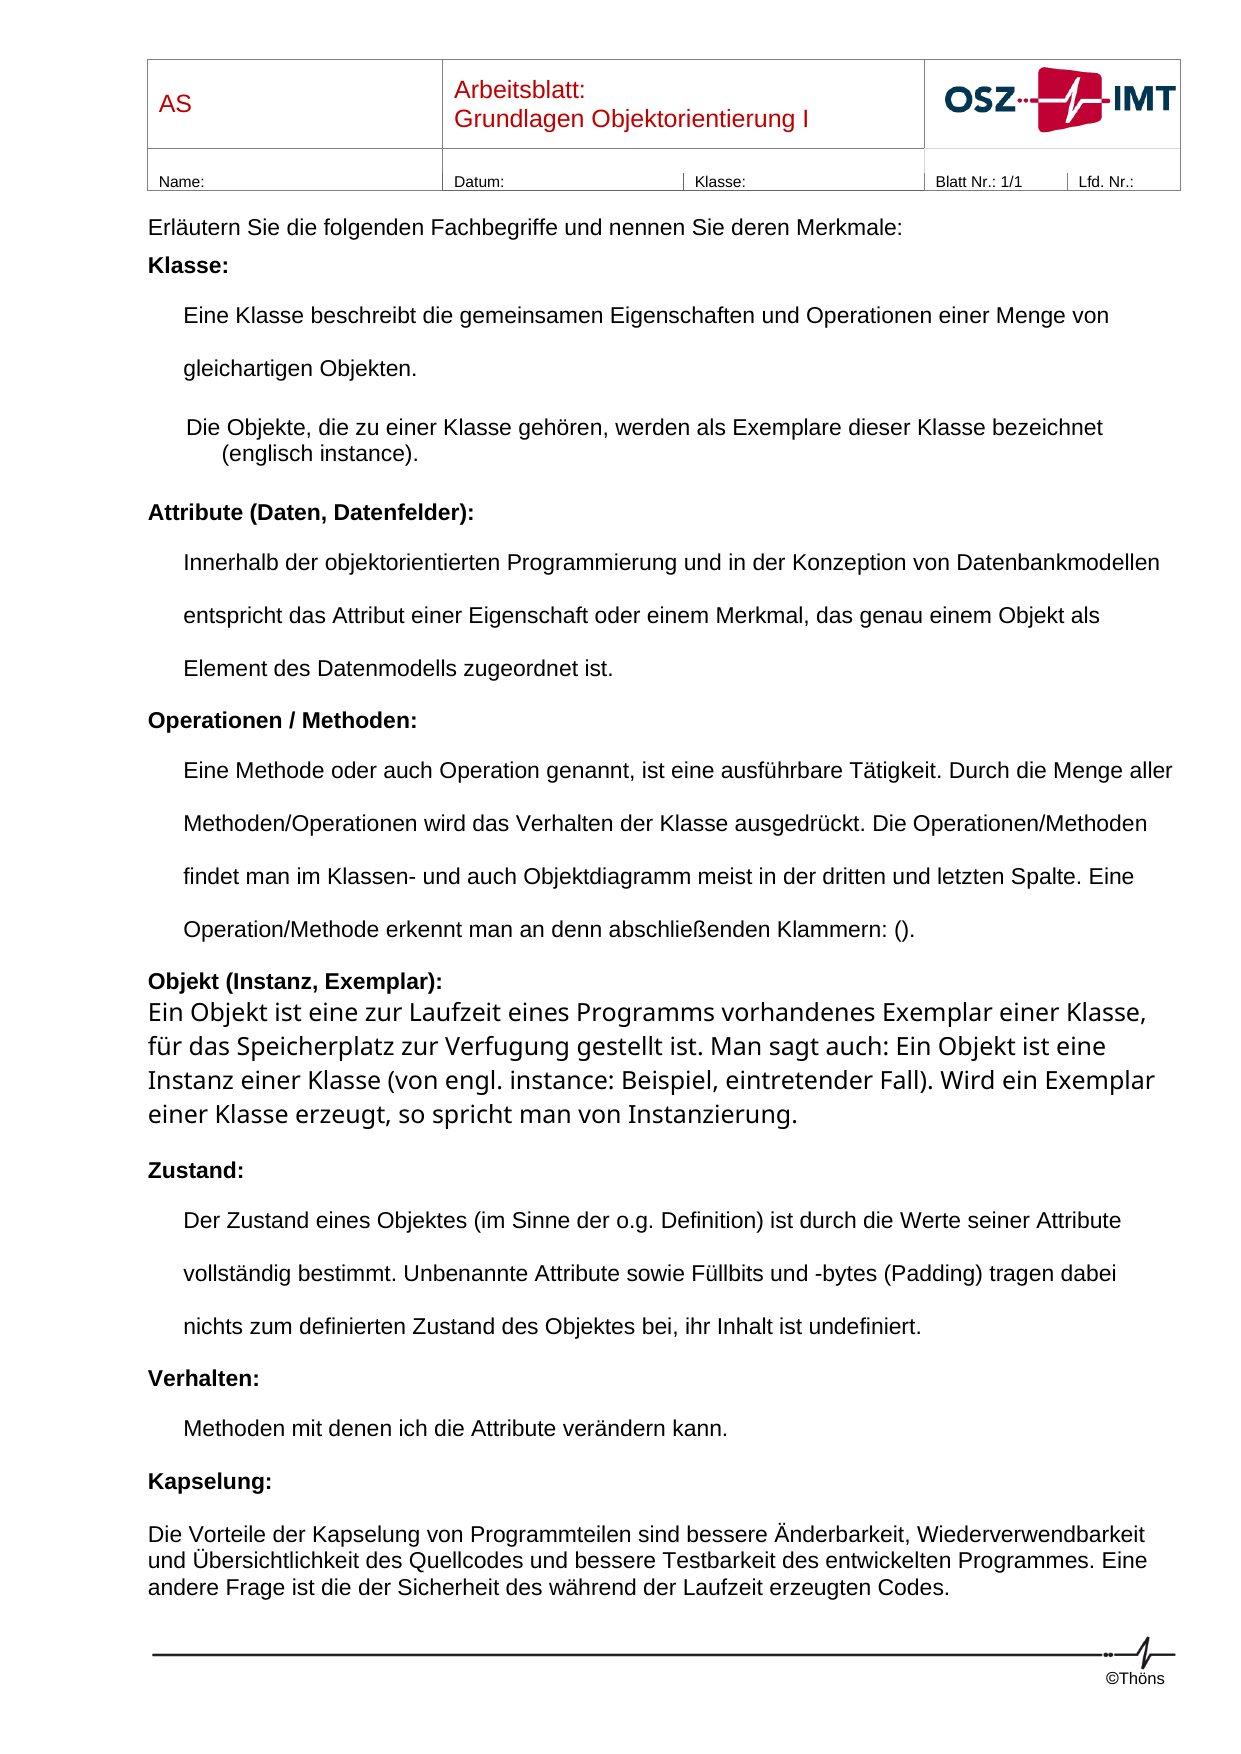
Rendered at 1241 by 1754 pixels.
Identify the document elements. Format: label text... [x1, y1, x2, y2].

text Erläutern Sie die folgenden Fachbegriffe und nennen Sie deren Merkmale: [148, 214, 1181, 240]
text Operationen / Methoden: [148, 707, 1181, 734]
text Eine Methode oder auch Operation genannt, ist eine ausführbare Tätigkeit. Durch die Menge aller Methoden/Operationen wird das Verhalten der Klasse ausgedrückt. Die Operationen/Methoden findet man im Klassen- und auch Objektdiagramm meist in der dritten und letzten Spalte. Eine Operation/Methode erkennt man an denn abschließenden Klammern: (). [183, 757, 1181, 942]
text Innerhalb der objektorientierten Programmierung und in der Konzeption von Datenbankmodellen entspricht das Attribut einer Eigenschaft oder einem Merkmal, das genau einem Objekt als Element des Datenmodells zugeordnet ist. [183, 549, 1181, 681]
text Instanz einer Klasse (von engl. instance: Beispiel, eintretender Fall). Wird ein Exemplar einer Klasse erzeugt, so spricht man von Instanzierung. [148, 1063, 1181, 1131]
text Die Objekte, die zu einer Klasse gehören, werden als Exemplare dieser Klasse bezeichnet (englisch instance). [148, 414, 1181, 493]
text Klasse: [148, 252, 1181, 279]
text Kapselung: [148, 1468, 1181, 1494]
text Verhalten: [148, 1365, 1181, 1392]
text Zustand: [148, 1157, 1181, 1183]
text Objekt (Instanz, Exemplar): [148, 968, 1181, 994]
text Methoden mit denen ich die Attribute verändern kann. [183, 1415, 1181, 1442]
text Die Vorteile der Kapselung von Programmteilen sind bessere Änderbarkeit, Wiederverwendbarkeit und Übersichtlichkeit des Quellcodes und bessere Testbarkeit des entwickelten Programmes. Eine andere Frage ist die der Sicherheit des während der Laufzeit erzeugten Codes. [148, 1521, 1181, 1600]
text Der Zustand eines Objektes (im Sinne der o.g. Definition) ist durch die Werte seiner Attribute vollständig bestimmt. Unbenannte Attribute sowie Füllbits und -bytes (Padding) tragen dabei nichts zum definierten Zustand des Objektes bei, ihr Inhalt ist undefiniert. [183, 1207, 1181, 1339]
text Attribute (Daten, Datenfelder): [148, 499, 1181, 526]
picture [944, 61, 1176, 138]
text Ein Objekt ist eine zur Laufzeit eines Programms vorhandenes Exemplar einer Klasse, für das Speicherplatz zur Verfugung gestellt ist. Man sagt auch: Ein Objekt ist eine [148, 994, 1181, 1063]
picture [952, 93, 966, 106]
text Eine Klasse beschreibt die gemeinsamen Eigenschaften und Operationen einer Menge von gleichartigen Objekten. [183, 302, 1181, 381]
picture [148, 1635, 1182, 1670]
